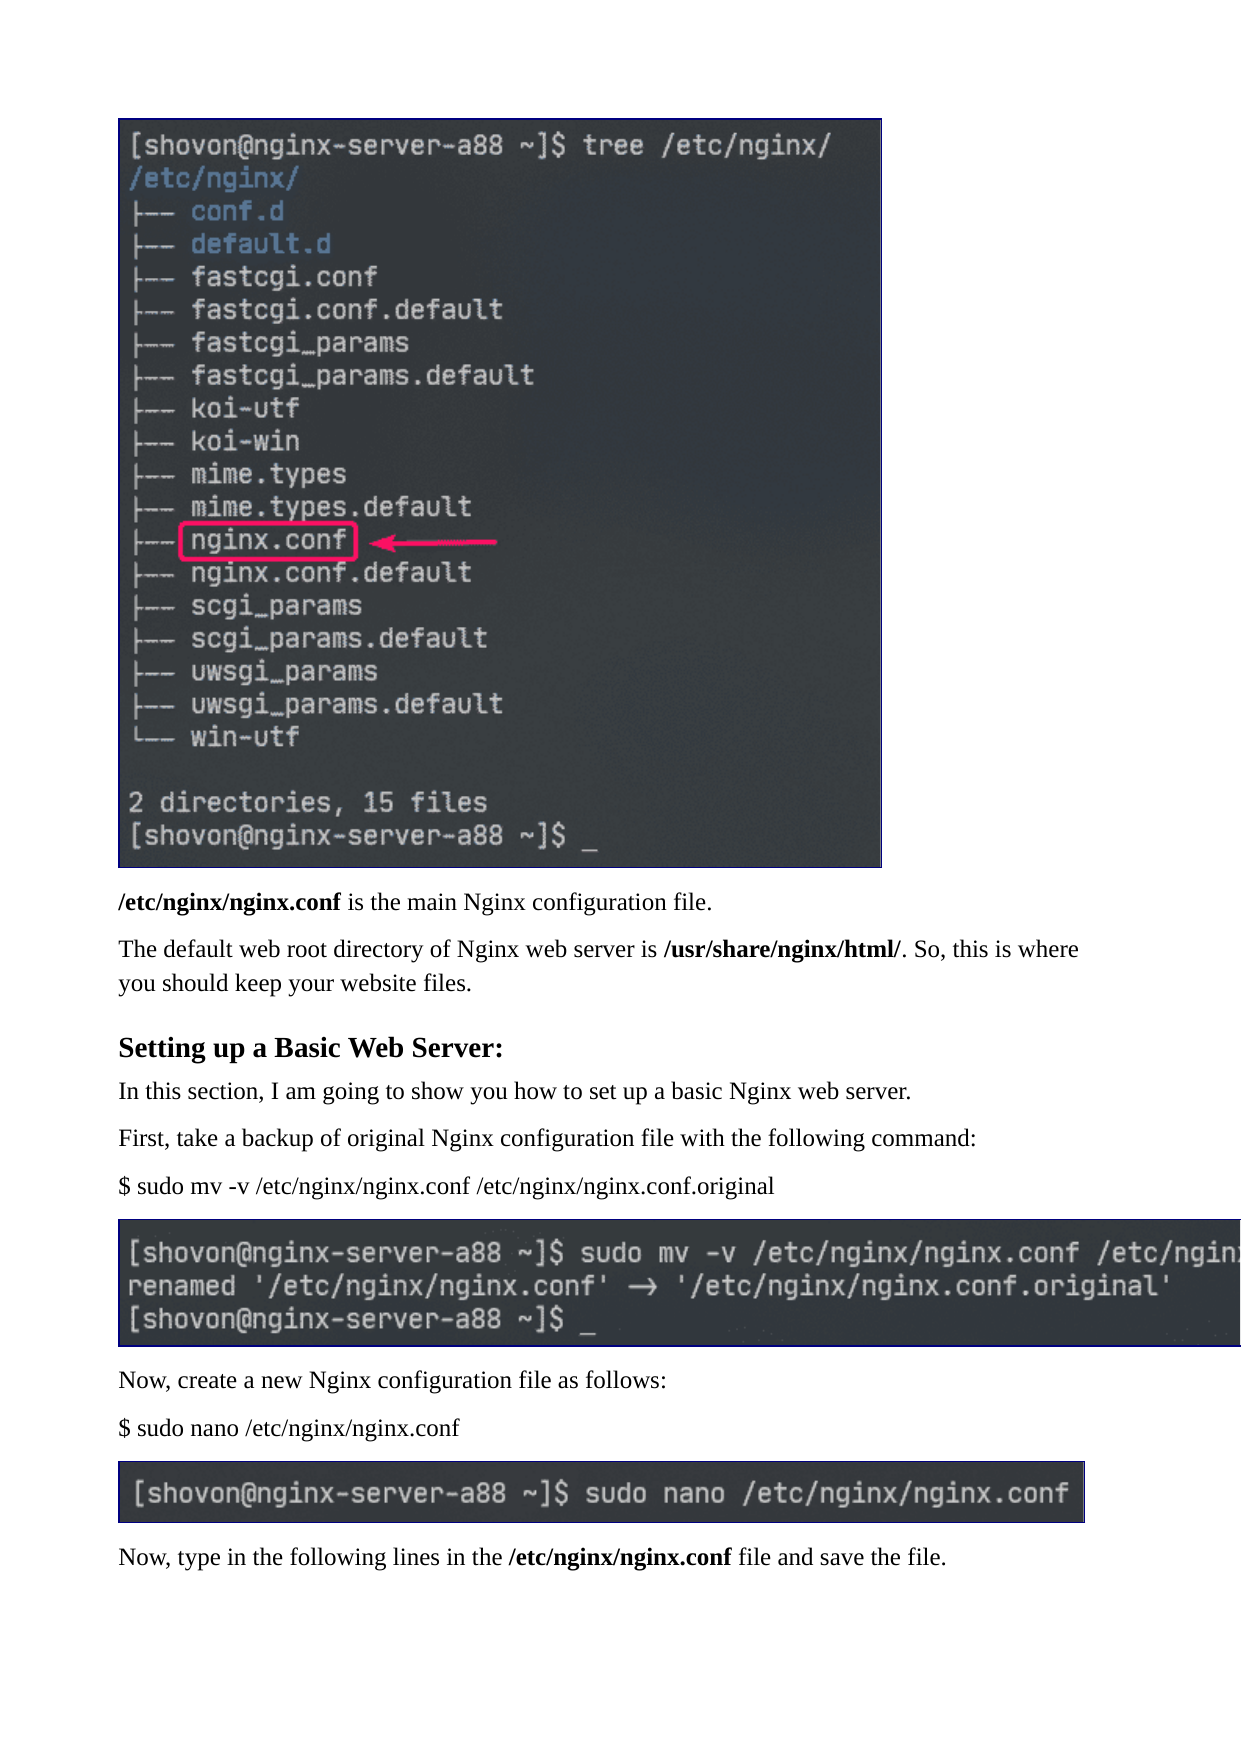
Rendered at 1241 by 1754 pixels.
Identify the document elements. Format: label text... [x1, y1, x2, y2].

text $ sudo mv -v /etc/nginx/nginx.conf /etc/nginx/nginx.conf.original [118, 1171, 1122, 1200]
text Now, create a new Nginx configuration file as follows: [118, 1366, 1122, 1394]
text /etc/nginx/nginx.conf is the main Nginx configuration file. [118, 887, 1122, 916]
text $ sudo nano /etc/nginx/nginx.conf [118, 1413, 1122, 1442]
text The default web root directory of Nginx web server is /usr/share/nginx/html/. So, this is where you should keep your website files. [118, 934, 1122, 996]
text In this section, I am going to show you how to set up a basic Nginx web server. [118, 1076, 1122, 1104]
picture [120, 120, 881, 867]
picture [120, 1462, 1084, 1522]
subtitle Setting up a Basic Web Server: [118, 1030, 1122, 1063]
text First, take a backup of original Nginx configuration file with the following command: [118, 1123, 1122, 1152]
text Now, type in the following lines in the /etc/nginx/nginx.conf file and save the file. [118, 1542, 1122, 1571]
picture [120, 1220, 1241, 1345]
